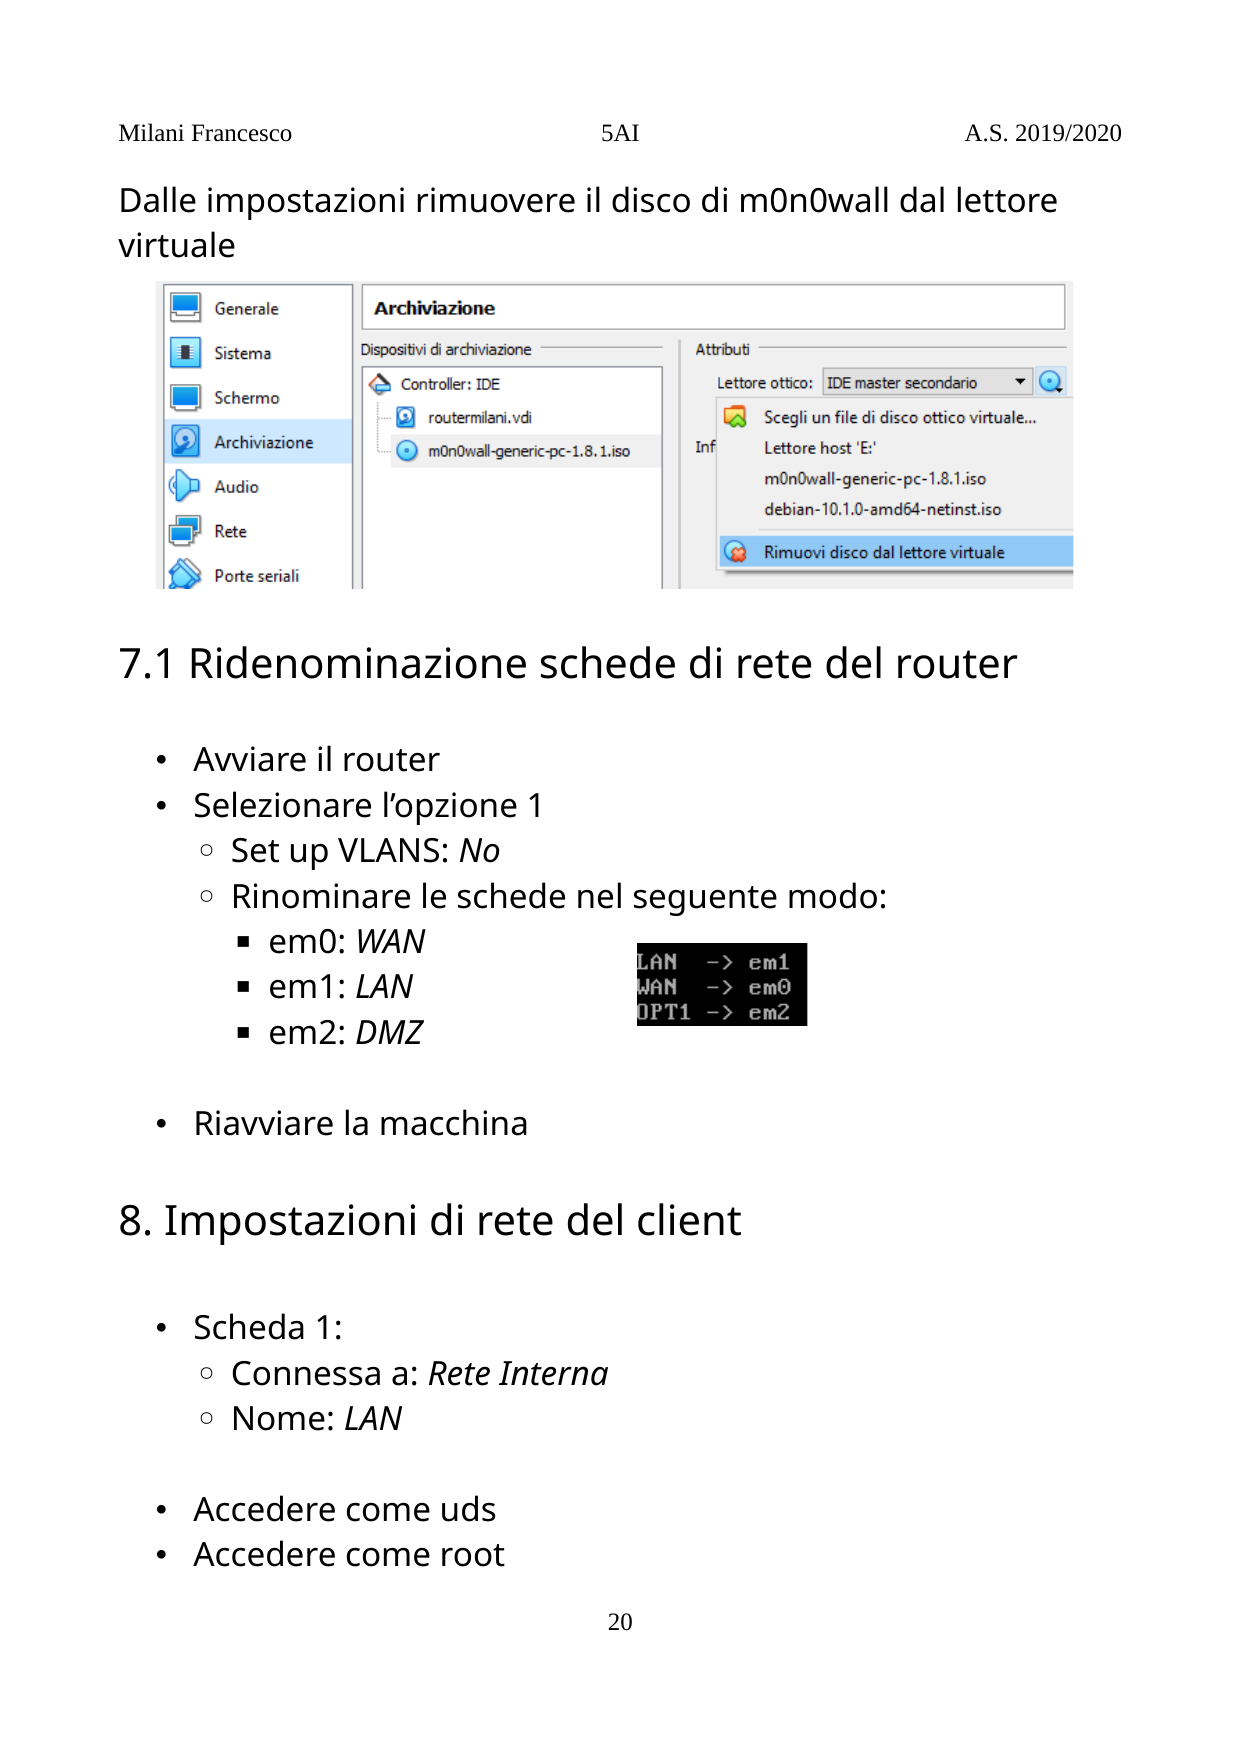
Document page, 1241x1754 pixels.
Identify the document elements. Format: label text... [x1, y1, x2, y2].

list Avviare il router [156, 736, 1122, 782]
list em2: DMZ [231, 1009, 1122, 1054]
list Riavviare la macchina [156, 1099, 1122, 1145]
list [808, 963, 1122, 1009]
text 7.1 Ridenominazione schede di rete del router [118, 634, 1122, 691]
list Accedere come uds [156, 1486, 1122, 1531]
text Dalle impostazioni rimuovere il disco di m0n0wall dal lettore virtuale [118, 176, 1122, 267]
list Scheda 1: [156, 1304, 1122, 1349]
text 8. Impostazioni di rete del client [118, 1190, 1122, 1247]
list em0: WAN [231, 918, 1122, 963]
list Connessa a: Rete Interna [193, 1349, 1122, 1395]
list Selezionare l’opzione 1 [156, 782, 1122, 827]
list Rinominare le schede nel seguente modo: [193, 872, 1122, 918]
list Nome: LAN [193, 1395, 1122, 1440]
picture [637, 943, 808, 1026]
list Set up VLANS: No [193, 827, 1122, 872]
list Accedere come root [156, 1531, 1122, 1576]
list em1: LAN [231, 963, 637, 1009]
picture [155, 281, 1074, 589]
